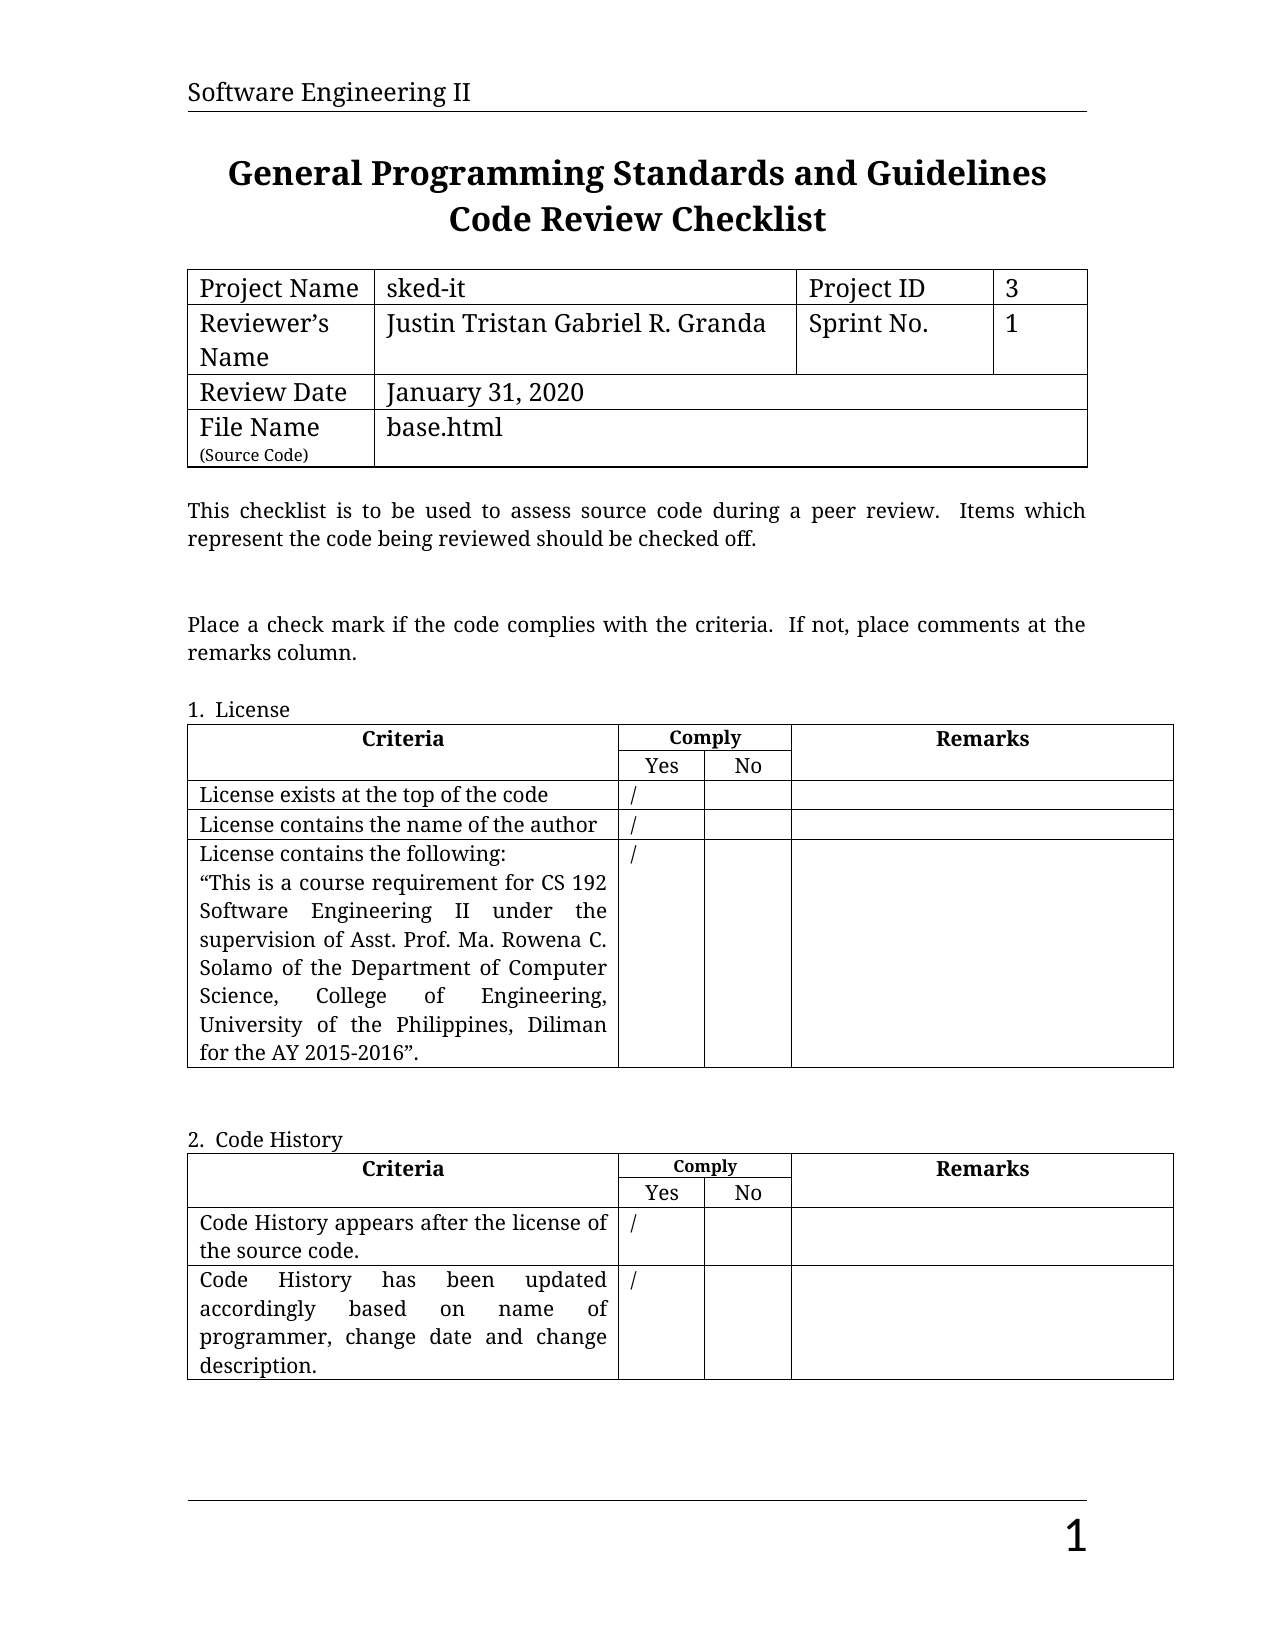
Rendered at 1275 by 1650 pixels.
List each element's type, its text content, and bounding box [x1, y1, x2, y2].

table_cell File Name (Source Code) [188, 410, 374, 466]
table_cell Justin Tristan Gabriel R. Granda [375, 305, 796, 373]
table_cell [705, 840, 791, 1067]
table_cell Yes [619, 751, 704, 779]
table_cell Sprint No. [797, 305, 993, 373]
text This checklist is to be used to assess source code during a peer review. Items which represent the code being reviewed should be checked off. [187, 496, 1087, 553]
table_header Comply [619, 725, 791, 750]
table_header Remarks [792, 725, 1173, 779]
table_cell [792, 1208, 1173, 1264]
table_cell Code History appears after the license of the source code. [188, 1208, 618, 1264]
table_cell License contains the following: “This is a course requirement for CS 192 Software Engineering II under the supervision of Asst. Prof. Ma. Rowena C. Solamo of the Department of Computer Science, College of Engineering, University of the Philippines, Diliman for the AY 2015-2016”. [188, 840, 618, 1067]
table_cell / [619, 781, 704, 809]
table_cell No [705, 751, 791, 779]
table_cell License contains the name of the author [188, 810, 618, 838]
table_cell [792, 781, 1173, 809]
table_cell / [619, 1266, 704, 1379]
table_header Project Name [188, 270, 374, 304]
text Place a check mark if the code complies with the criteria. If not, place comments at the remarks column. [187, 610, 1087, 667]
table_cell Yes [619, 1178, 704, 1207]
table_cell License exists at the top of the code [188, 781, 618, 809]
table_cell / [619, 1208, 704, 1264]
text 2. Code History [187, 1125, 1087, 1153]
table_header Comply [619, 1154, 791, 1177]
text 1. License [187, 695, 1087, 723]
table_cell 1 [994, 305, 1087, 373]
table_header Criteria [188, 1154, 618, 1207]
table_header Criteria [188, 725, 618, 779]
table_cell No [705, 1178, 791, 1207]
table_cell Reviewer’s Name [188, 305, 374, 373]
table_cell / [619, 810, 704, 838]
table_header Remarks [792, 1154, 1173, 1207]
table_cell [705, 810, 791, 838]
table_header Project ID [797, 270, 993, 304]
table_cell base.html [375, 410, 1087, 466]
table_cell [705, 1266, 791, 1379]
table_cell [705, 1208, 791, 1264]
table_cell / [619, 840, 704, 1067]
table_header 3 [994, 270, 1087, 304]
table_cell [792, 810, 1173, 838]
table_cell [792, 840, 1173, 1067]
table_cell January 31, 2020 [375, 375, 1087, 409]
text General Programming Standards and Guidelines Code Review Checklist [187, 150, 1087, 241]
table_cell [792, 1266, 1173, 1379]
table_cell Review Date [188, 375, 374, 409]
table_cell Code History has been updated accordingly based on name of programmer, change date and change description. [188, 1266, 618, 1379]
table_header sked-it [375, 270, 796, 304]
table_cell [705, 781, 791, 809]
